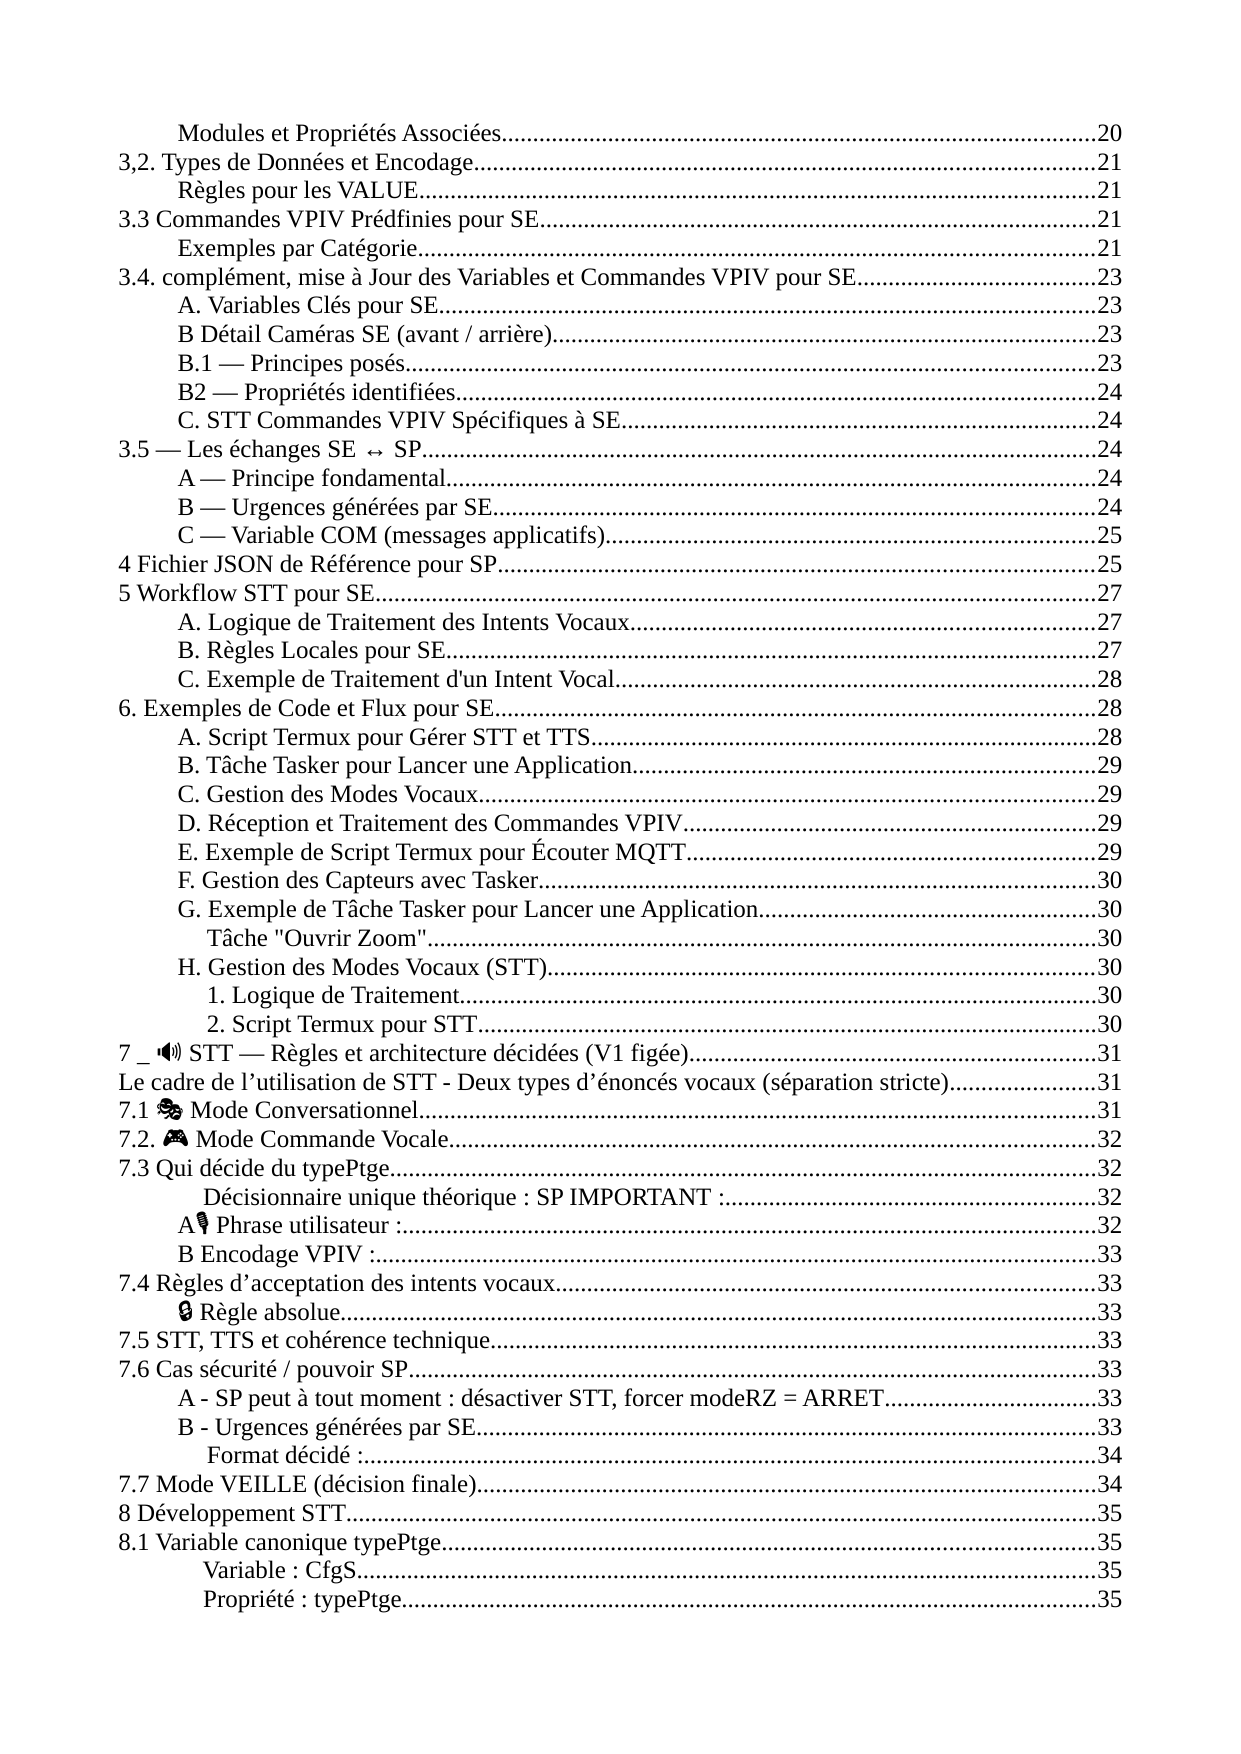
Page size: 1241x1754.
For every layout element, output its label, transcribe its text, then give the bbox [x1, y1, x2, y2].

text 8 Développement STT 35 [118, 1498, 1122, 1527]
text 3,2. Types de Données et Encodage 21 [118, 147, 1122, 176]
text 2. Script Termux pour STT 30 [207, 1009, 1122, 1038]
text C. STT Commandes VPIV Spécifiques à SE 24 [177, 406, 1122, 434]
text Règles pour les VALUE 21 [177, 176, 1122, 204]
text 7.3 Qui décide du typePtge 32 [118, 1153, 1122, 1182]
text B - Urgences générées par SE 33 [177, 1412, 1122, 1441]
text 3.3 Commandes VPIV Prédfinies pour SE 21 [118, 204, 1122, 233]
text A. Variables Clés pour SE 23 [177, 291, 1122, 319]
text 🔒 Règle absolue 33 [177, 1297, 1122, 1326]
text Exemples par Catégorie 21 [177, 233, 1122, 262]
text 7.4 Règles d’acceptation des intents vocaux 33 [118, 1268, 1122, 1297]
text C — Variable COM (messages applicatifs) 25 [177, 521, 1122, 549]
text 3.4. complément, mise à Jour des Variables et Commandes VPIV pour SE 23 [118, 262, 1122, 291]
text E. Exemple de Script Termux pour Écouter MQTT 29 [177, 837, 1122, 866]
text 6. Exemples de Code et Flux pour SE 28 [118, 693, 1122, 722]
text 4 Fichier JSON de Référence pour SP 25 [118, 549, 1122, 578]
text 7.2. 🎮 Mode Commande Vocale 32 [118, 1124, 1122, 1153]
text B. Règles Locales pour SE 27 [177, 636, 1122, 664]
text 📌 Propriété : typePtge 35 [177, 1584, 1122, 1613]
text 🔑 Décisionnaire unique théorique : SP IMPORTANT : 32 [177, 1182, 1122, 1211]
text 3.5 — Les échanges SE ↔ SP 24 [118, 434, 1122, 463]
text B. Tâche Tasker pour Lancer une Application 29 [177, 751, 1122, 779]
text 8.1 Variable canonique typePtge 35 [118, 1527, 1122, 1556]
text 7 _ 🔊 STT — Règles et architecture décidées (V1 figée) 31 [118, 1038, 1122, 1067]
text 7.6 Cas sécurité / pouvoir SP 33 [118, 1354, 1122, 1383]
text G. Exemple de Tâche Tasker pour Lancer une Application 30 [177, 894, 1122, 923]
text D. Réception et Traitement des Commandes VPIV 29 [177, 808, 1122, 837]
text Tâche "Ouvrir Zoom" 30 [207, 923, 1122, 952]
text B Détail Caméras SE (avant / arrière) 23 [177, 319, 1122, 348]
text B2 — Propriétés identifiées 24 [177, 377, 1122, 406]
text B Encodage VPIV : 33 [177, 1239, 1122, 1268]
text A. Script Termux pour Gérer STT et TTS 28 [177, 722, 1122, 751]
text Le cadre de l’utilisation de STT - Deux types d’énoncés vocaux (séparation stricte) 31 [118, 1067, 1122, 1096]
text 7.7 Mode VEILLE (décision finale) 34 [118, 1469, 1122, 1498]
text C. Gestion des Modes Vocaux 29 [177, 779, 1122, 808]
text Modules et Propriétés Associées 20 [177, 118, 1122, 147]
text C. Exemple de Traitement d'un Intent Vocal 28 [177, 664, 1122, 693]
text A — Principe fondamental 24 [177, 463, 1122, 492]
text A - SP peut à tout moment : désactiver STT, forcer modeRZ = ARRET 33 [177, 1383, 1122, 1412]
text B — Urgences générées par SE 24 [177, 492, 1122, 521]
text A🎙️ Phrase utilisateur : 32 [177, 1211, 1122, 1239]
text 7.5 STT, TTS et cohérence technique 33 [118, 1326, 1122, 1354]
text 1. Logique de Traitement 30 [207, 981, 1122, 1009]
text A. Logique de Traitement des Intents Vocaux 27 [177, 607, 1122, 636]
text H. Gestion des Modes Vocaux (STT) 30 [177, 952, 1122, 981]
text 7.1 🎭 Mode Conversationnel 31 [118, 1096, 1122, 1124]
text Format décidé : 34 [207, 1441, 1122, 1469]
text 📌 Variable : CfgS 35 [177, 1556, 1122, 1584]
text 5 Workflow STT pour SE 27 [118, 578, 1122, 607]
text F. Gestion des Capteurs avec Tasker 30 [177, 866, 1122, 894]
text B.1 — Principes posés 23 [177, 348, 1122, 377]
